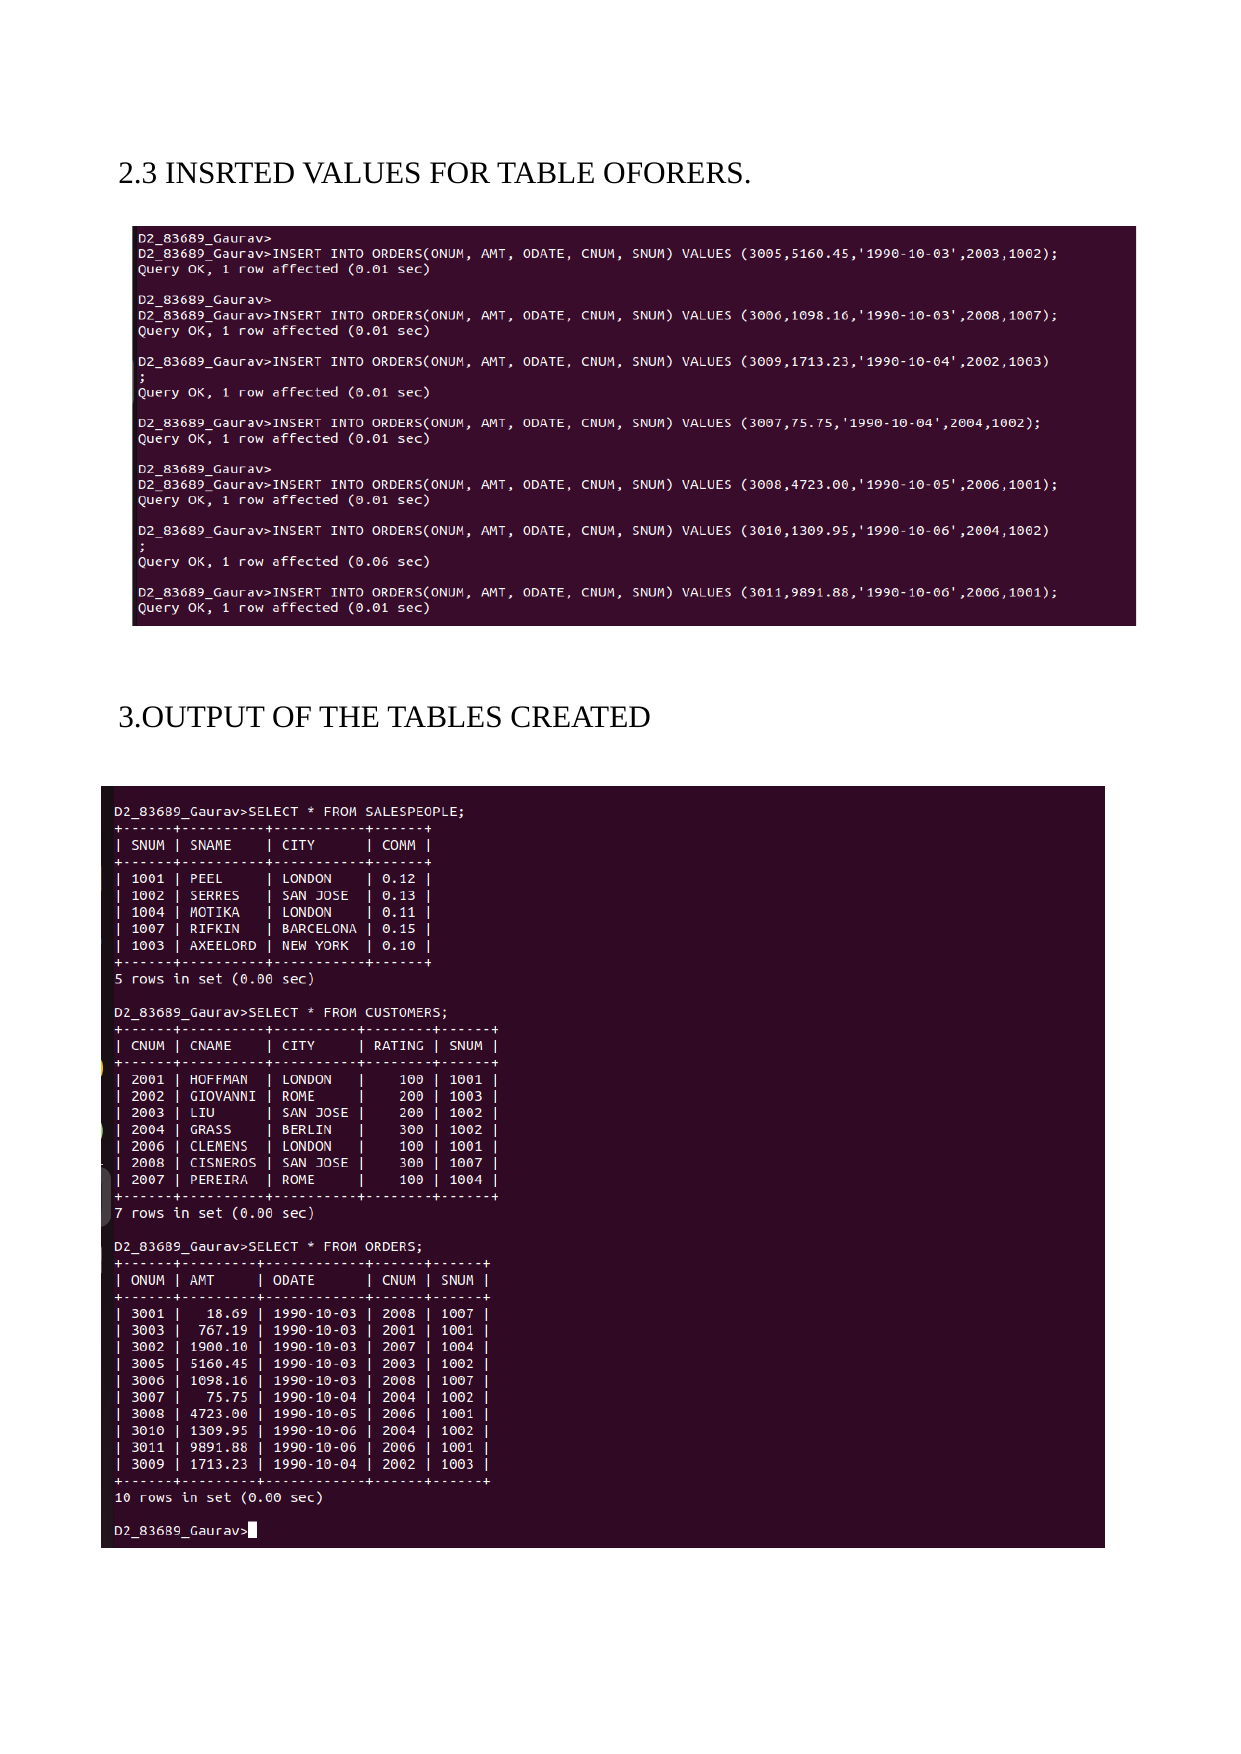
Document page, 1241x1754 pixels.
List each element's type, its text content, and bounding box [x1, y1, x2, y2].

text 2.3 INSRTED VALUES FOR TABLE OFORERS. [118, 154, 1122, 190]
text 3.OUTPUT OF THE TABLES CREATED [118, 698, 1122, 734]
picture [101, 786, 1105, 1548]
picture [132, 226, 1137, 626]
